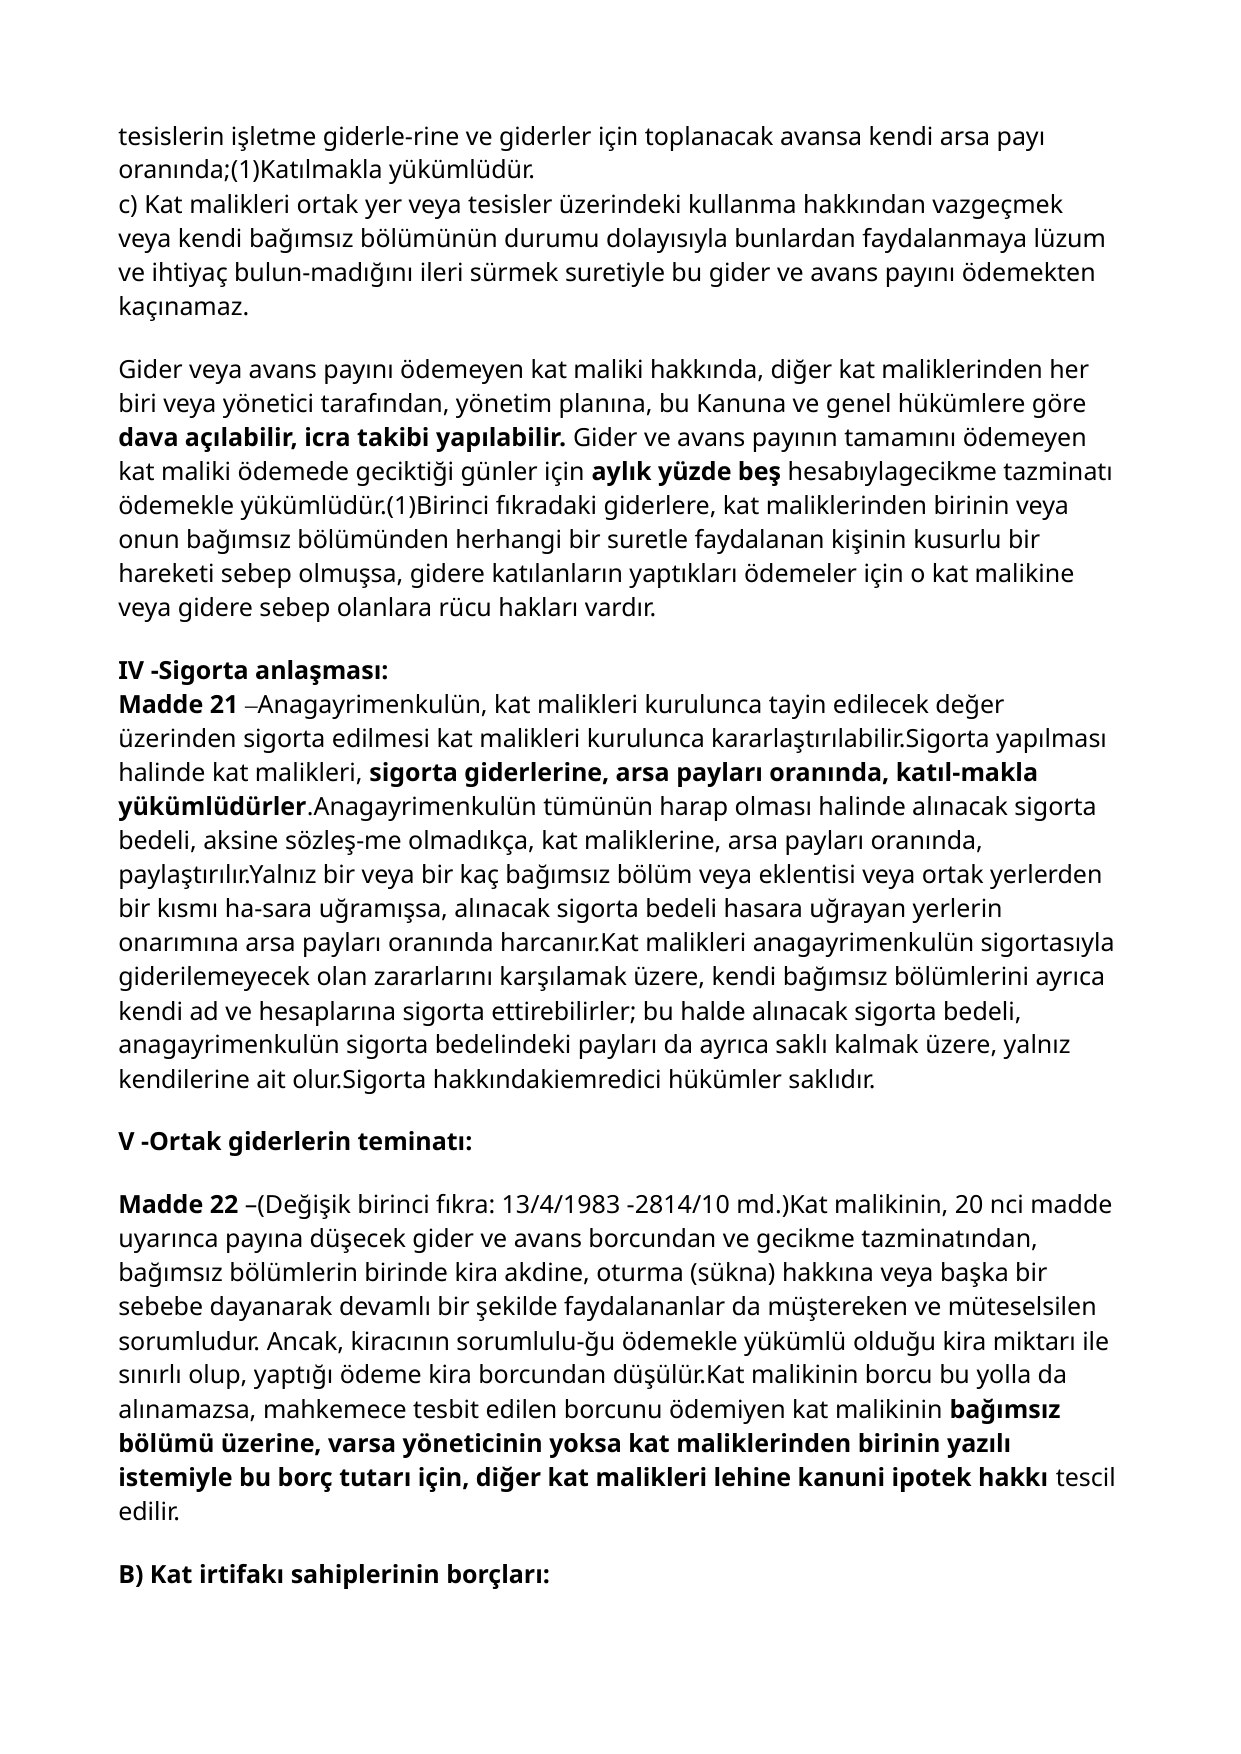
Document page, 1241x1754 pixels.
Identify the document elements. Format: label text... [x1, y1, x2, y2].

text Madde 21 –Anagayrimenkulün, kat malikleri kurulunca tayin edilecek değer üzerinden sigorta edilmesi kat malikleri kurulunca kararlaştırılabilir.Sigorta yapılması halinde kat malikleri, sigorta giderlerine, arsa payları oranında, katıl-makla yükümlüdürler.Anagayrimenkulün tümünün harap olması halinde alınacak sigorta bedeli, aksine sözleş-me olmadıkça, kat maliklerine, arsa payları oranında, paylaştırılır.Yalnız bir veya bir kaç bağımsız bölüm veya eklentisi veya ortak yerlerden bir kısmı ha-sara uğramışsa, alınacak sigorta bedeli hasara uğrayan yerlerin onarımına arsa payları oranında harcanır.Kat malikleri anagayrimenkulün sigortasıyla giderilemeyecek olan zararlarını karşılamak üzere, kendi bağımsız bölümlerini ayrıca kendi ad ve hesaplarına sigorta ettirebilirler; bu halde alınacak sigorta bedeli, anagayrimenkulün sigorta bedelindeki payları da ayrıca saklı kalmak üzere, yalnız kendilerine ait olur.Sigorta hakkındakiemredici hükümler saklıdır. [118, 687, 1122, 1095]
text V -Ortak giderlerin teminatı: [118, 1124, 1122, 1158]
text tesislerin işletme giderle-rine ve giderler için toplanacak avansa kendi arsa payı oranında;(1)Katılmakla yükümlüdür. [118, 118, 1122, 186]
text Madde 22 –(Değişik birinci fıkra: 13/4/1983 -2814/10 md.)Kat malikinin, 20 nci madde uyarınca payına düşecek gider ve avans borcundan ve gecikme tazminatından, bağımsız bölümlerin birinde kira akdine, oturma (sükna) hakkına veya başka bir sebebe dayanarak devamlı bir şekilde faydalananlar da müştereken ve müteselsilen sorumludur. Ancak, kiracının sorumlulu-ğu ödemekle yükümlü olduğu kira miktarı ile sınırlı olup, yaptığı ödeme kira borcundan düşülür.Kat malikinin borcu bu yolla da alınamazsa, mahkemece tesbit edilen borcunu ödemiyen kat malikinin bağımsız bölümü üzerine, varsa yöneticinin yoksa kat maliklerinden birinin yazılı istemiyle bu borç tutarı için, diğer kat malikleri lehine kanuni ipotek hakkı tescil edilir. [118, 1187, 1122, 1527]
text c) Kat malikleri ortak yer veya tesisler üzerindeki kullanma hakkından vazgeçmek veya kendi bağımsız bölümünün durumu dolayısıyla bunlardan faydalanmaya lüzum ve ihtiyaç bulun-madığını ileri sürmek suretiyle bu gider ve avans payını ödemekten kaçınamaz. [118, 186, 1122, 322]
text IV -Sigorta anlaşması: [118, 652, 1122, 687]
text B) Kat irtifakı sahiplerinin borçları: [118, 1556, 1122, 1590]
text Gider veya avans payını ödemeyen kat maliki hakkında, diğer kat maliklerinden her biri veya yönetici tarafından, yönetim planına, bu Kanuna ve genel hükümlere göre dava açılabilir, icra takibi yapılabilir. Gider ve avans payının tamamını ödemeyen kat maliki ödemede geciktiği günler için aylık yüzde beş hesabıylagecikme tazminatı ödemekle yükümlüdür.(1)Birinci fıkradaki giderlere, kat maliklerinden birinin veya onun bağımsız bölümünden herhangi bir suretle faydalanan kişinin kusurlu bir hareketi sebep olmuşsa, gidere katılanların yaptıkları ödemeler için o kat malikine veya gidere sebep olanlara rücu hakları vardır. [118, 351, 1122, 624]
